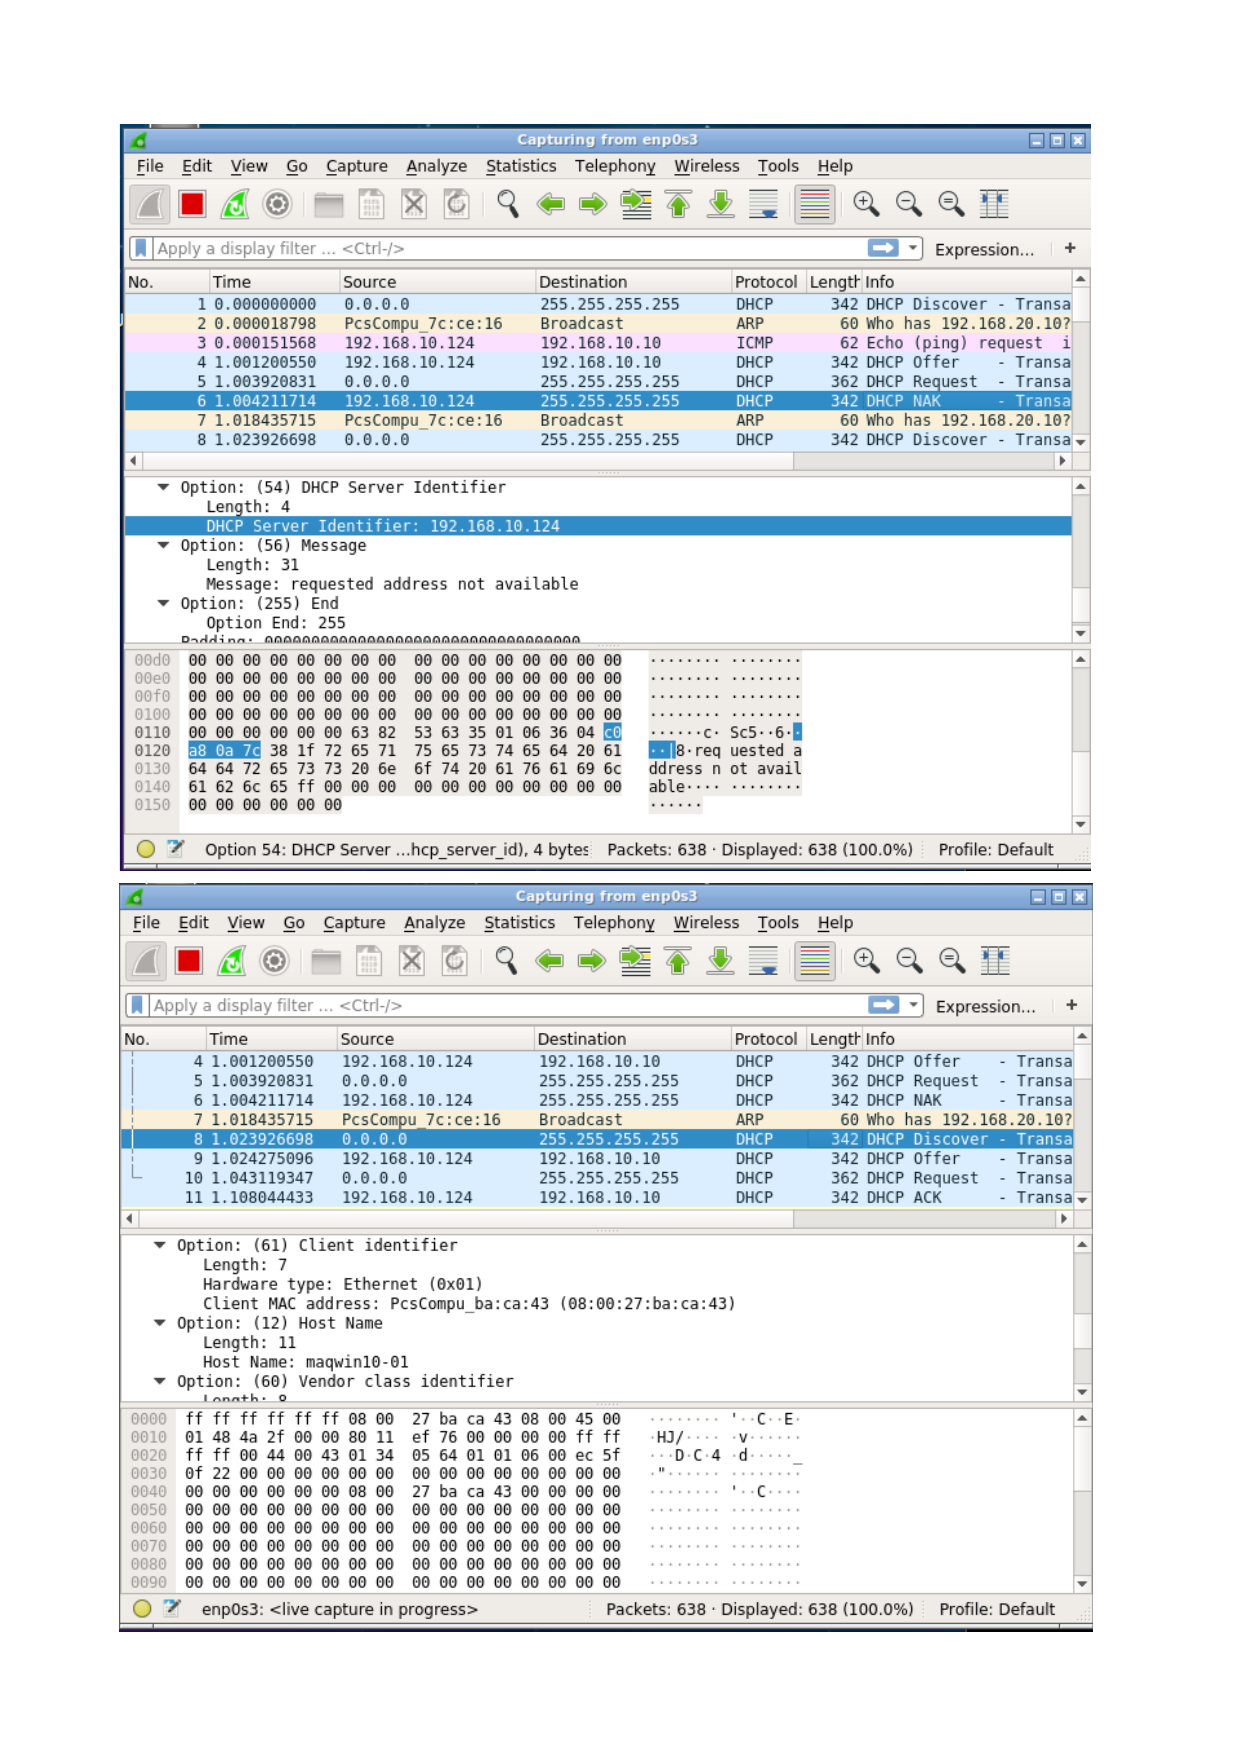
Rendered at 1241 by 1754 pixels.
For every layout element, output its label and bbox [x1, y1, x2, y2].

picture [119, 883, 1093, 1632]
picture [119, 124, 1091, 871]
